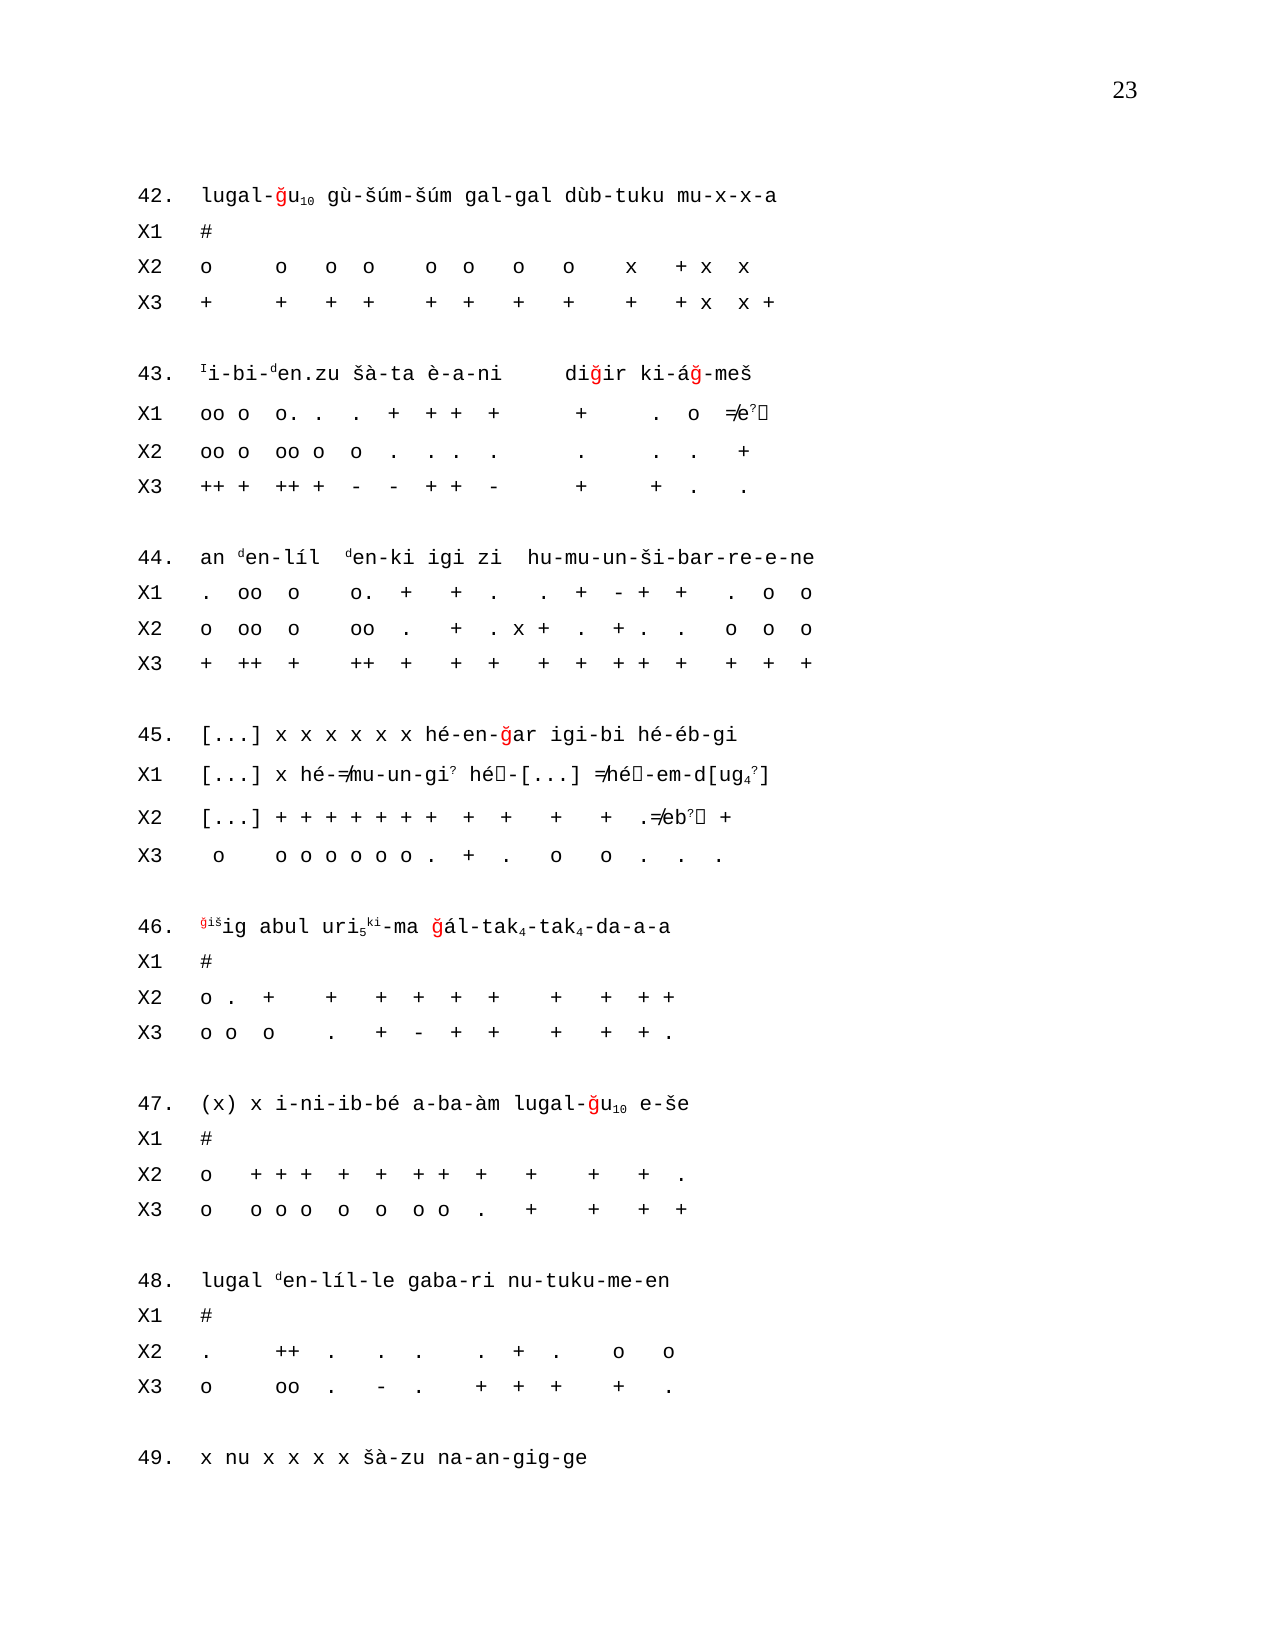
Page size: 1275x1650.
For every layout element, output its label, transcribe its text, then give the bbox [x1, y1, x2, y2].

text X2 o + + + + + + + + + + + . [137, 1164, 1138, 1187]
text 42. lugal-ğu10 gù-šúm-šúm gal-gal dùb-tuku mu-x-x-a [137, 185, 1138, 209]
text X2 o . + + + + + + + + + + [137, 987, 1138, 1010]
text X1 [...] x hé-≠mu-un-gi? hé-[...] ≠hé-em-d[ug4?] [137, 759, 1138, 788]
text X1 # [137, 221, 1138, 244]
text X3 ++ + ++ + - - + + - + + . . [137, 476, 1138, 500]
text X3 + + + + + + + + + + x x + [137, 292, 1138, 315]
text 43. Ii-bi-den.zu šà-ta è-a-ni diğir ki-áğ-meš [137, 362, 1138, 386]
text 44. an den-líl den-ki igi zi hu-mu-un-ši-bar-re-e-ne [137, 547, 1138, 571]
text X1 oo o o. . . + + + + + . o ≠e? [137, 398, 1138, 426]
text 45. [...] x x x x x x hé-en-ğar igi-bi hé-éb-gi [137, 724, 1138, 748]
text X2 oo o oo o o . . . . . . . + [137, 441, 1138, 464]
text X3 o o o . + - + + + + + . [137, 1022, 1138, 1046]
text X3 + ++ + ++ + + + + + + + + + + + [137, 653, 1138, 677]
text X3 o o o o o o o . + . o o . . . [137, 845, 1138, 869]
text X2 [...] + + + + + + + + + + + .≠eb? + [137, 802, 1138, 831]
text 47. (x) x i-ni-ib-bé a-ba-àm lugal-ğu10 e-še [137, 1093, 1138, 1117]
text X2 o o o o o o o o x + x x [137, 256, 1138, 280]
text X1 # [137, 1128, 1138, 1152]
text X3 o o o o o o o o . + + + + [137, 1199, 1138, 1223]
text X1 # [137, 951, 1138, 975]
text X1 . oo o o. + + . . + - + + . o o [137, 582, 1138, 606]
text 49. x nu x x x x šà-zu na-an-gig-ge [137, 1447, 1138, 1471]
text 46. ğišig abul uri5ki-ma ğál-tak4-tak4-da-a-a [137, 916, 1138, 939]
text 48. lugal den-líl-le gaba-ri nu-tuku-me-en [137, 1270, 1138, 1294]
text X2 o oo o oo . + . x + . + . . o o o [137, 618, 1138, 641]
text X2 . ++ . . . . + . o o [137, 1341, 1138, 1364]
text X3 o oo . - . + + + + . [137, 1376, 1138, 1400]
text X1 # [137, 1306, 1138, 1329]
